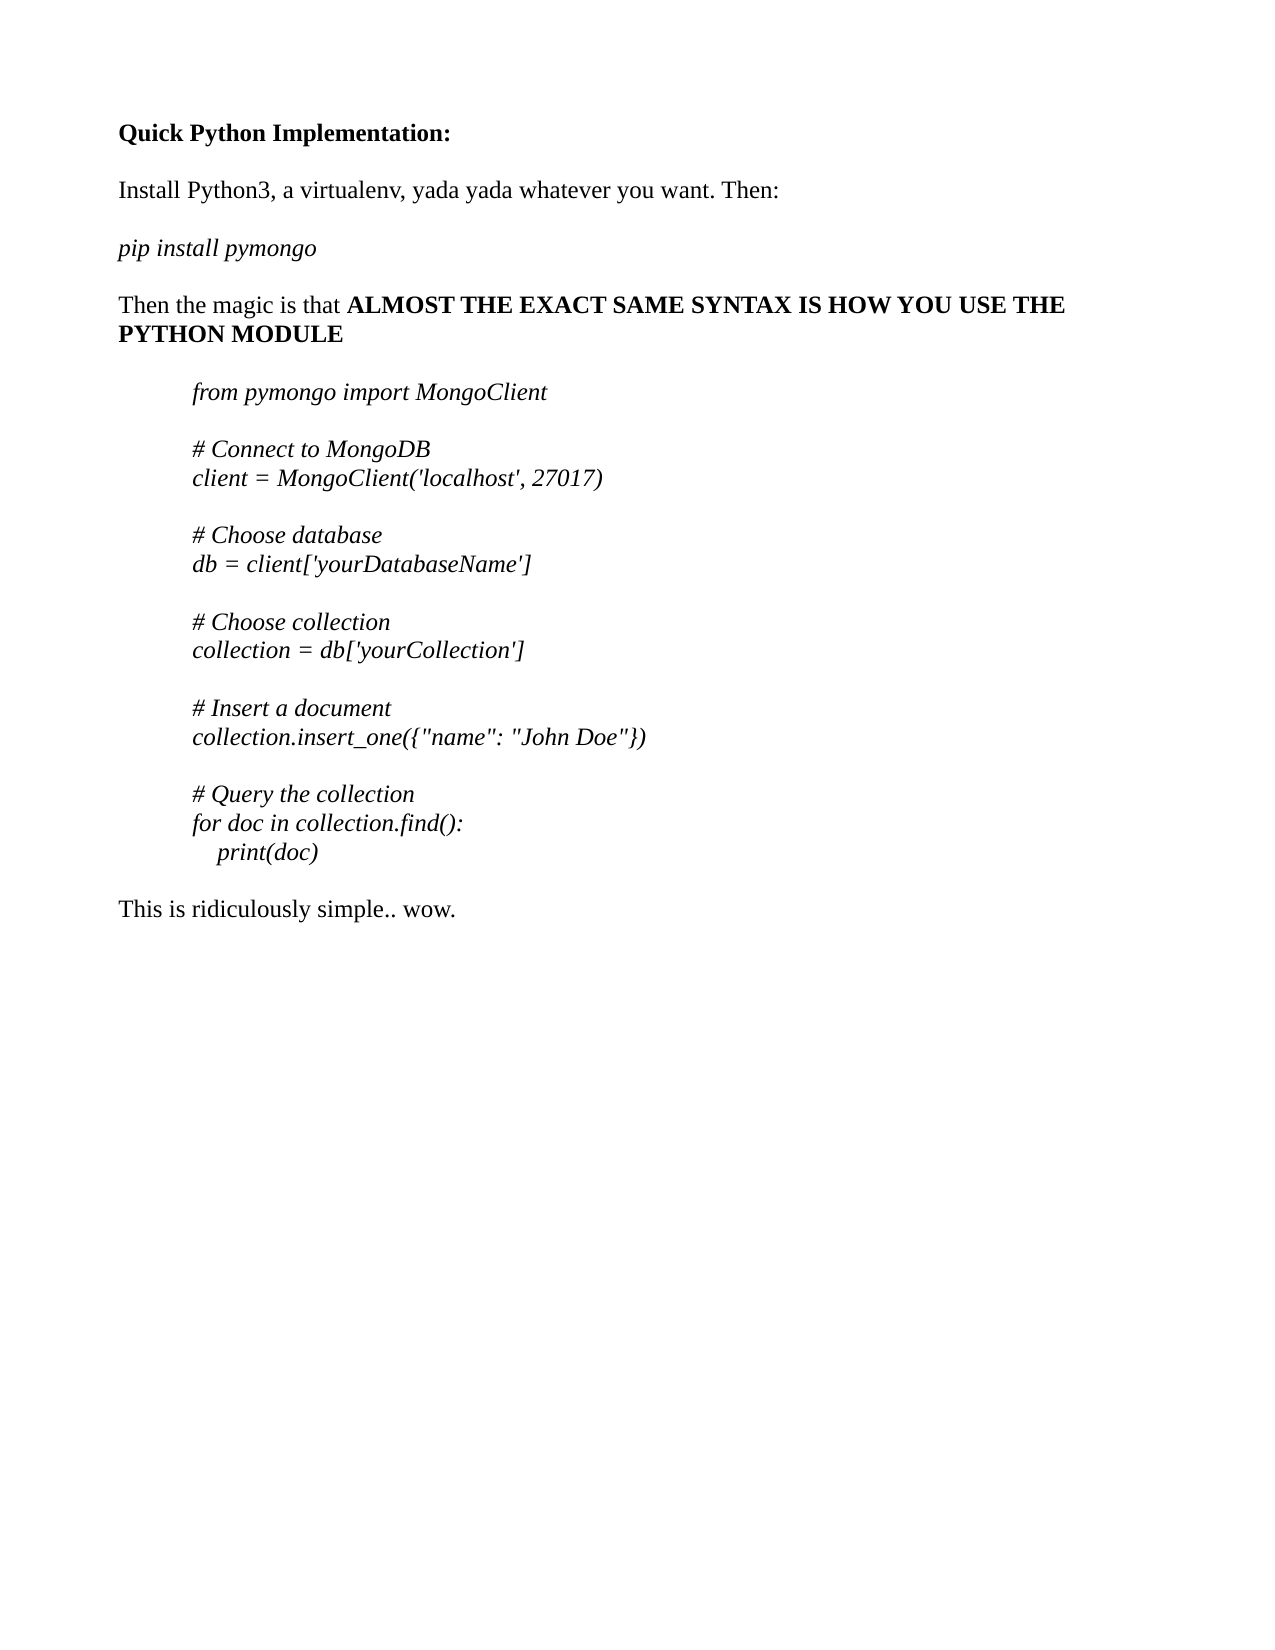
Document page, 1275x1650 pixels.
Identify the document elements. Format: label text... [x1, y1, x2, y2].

text collection.insert_one({"name": "John Doe"}) [192, 722, 1157, 751]
text for doc in collection.find(): [192, 808, 1157, 837]
text # Query the collection [192, 779, 1157, 808]
text print(doc) [192, 837, 1157, 866]
text from pymongo import MongoClient [192, 377, 1157, 406]
text # Insert a document [192, 693, 1157, 722]
text Then the magic is that ALMOST THE EXACT SAME SYNTAX IS HOW YOU USE THE PYTHON MODULE [118, 291, 1157, 348]
text # Choose collection [192, 607, 1157, 636]
text Install Python3, a virtualenv, yada yada whatever you want. Then: [118, 176, 1157, 204]
text Quick Python Implementation: [118, 118, 1157, 147]
text # Connect to MongoDB [192, 434, 1157, 463]
text client = MongoClient('localhost', 27017) [192, 463, 1157, 492]
text This is ridiculously simple.. wow. [118, 894, 1157, 923]
text db = client['yourDatabaseName'] [192, 549, 1157, 578]
text collection = db['yourCollection'] [192, 636, 1157, 664]
text # Choose database [192, 521, 1157, 549]
text pip install pymongo [118, 233, 1157, 262]
